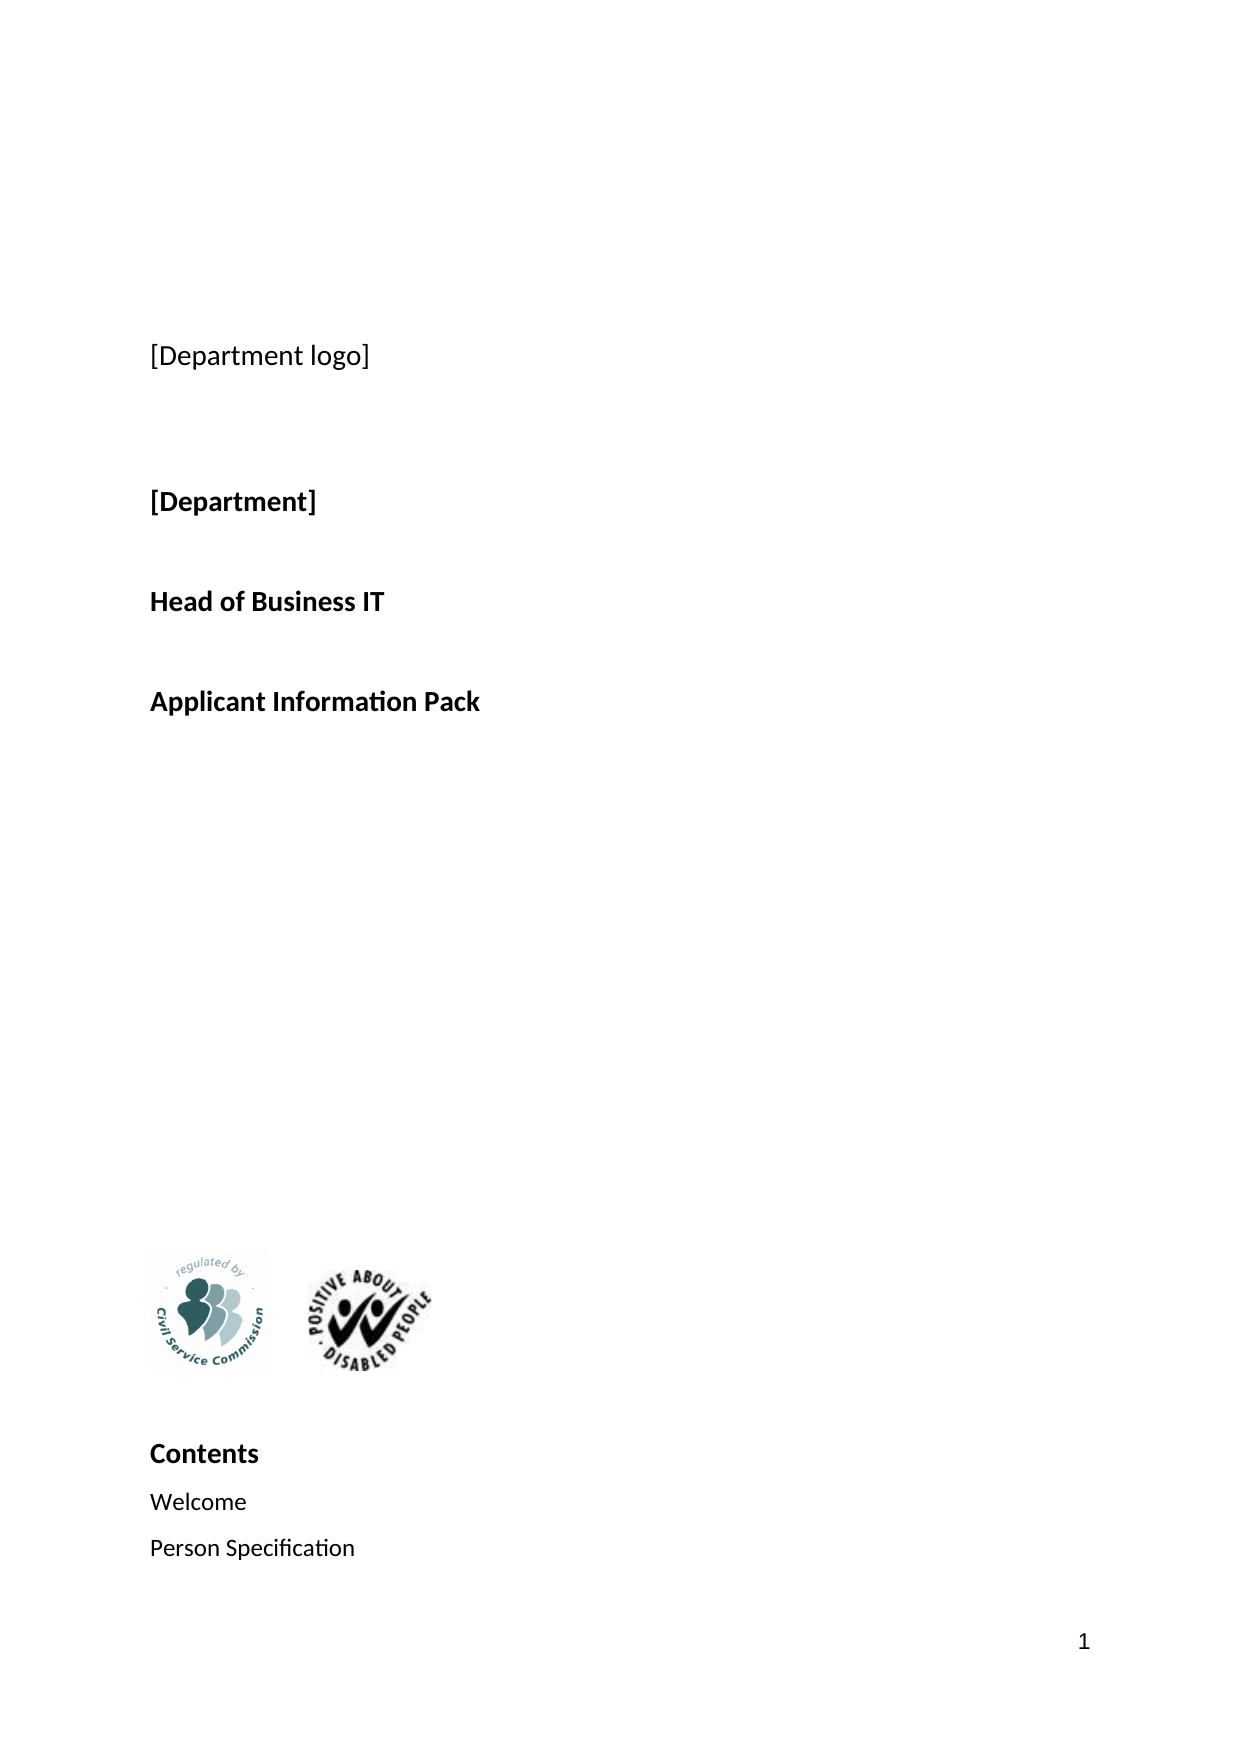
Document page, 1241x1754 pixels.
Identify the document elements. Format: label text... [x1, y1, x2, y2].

picture [308, 1270, 432, 1371]
text [Department] [150, 489, 1090, 519]
text [Department logo] [150, 344, 1090, 373]
text Contents [150, 1442, 1090, 1471]
picture [150, 1252, 269, 1371]
text Welcome [150, 1492, 1090, 1517]
text Head of Business IT [150, 589, 1090, 619]
text Person Specification [150, 1537, 1090, 1562]
text Applicant Information Pack [150, 689, 1090, 719]
